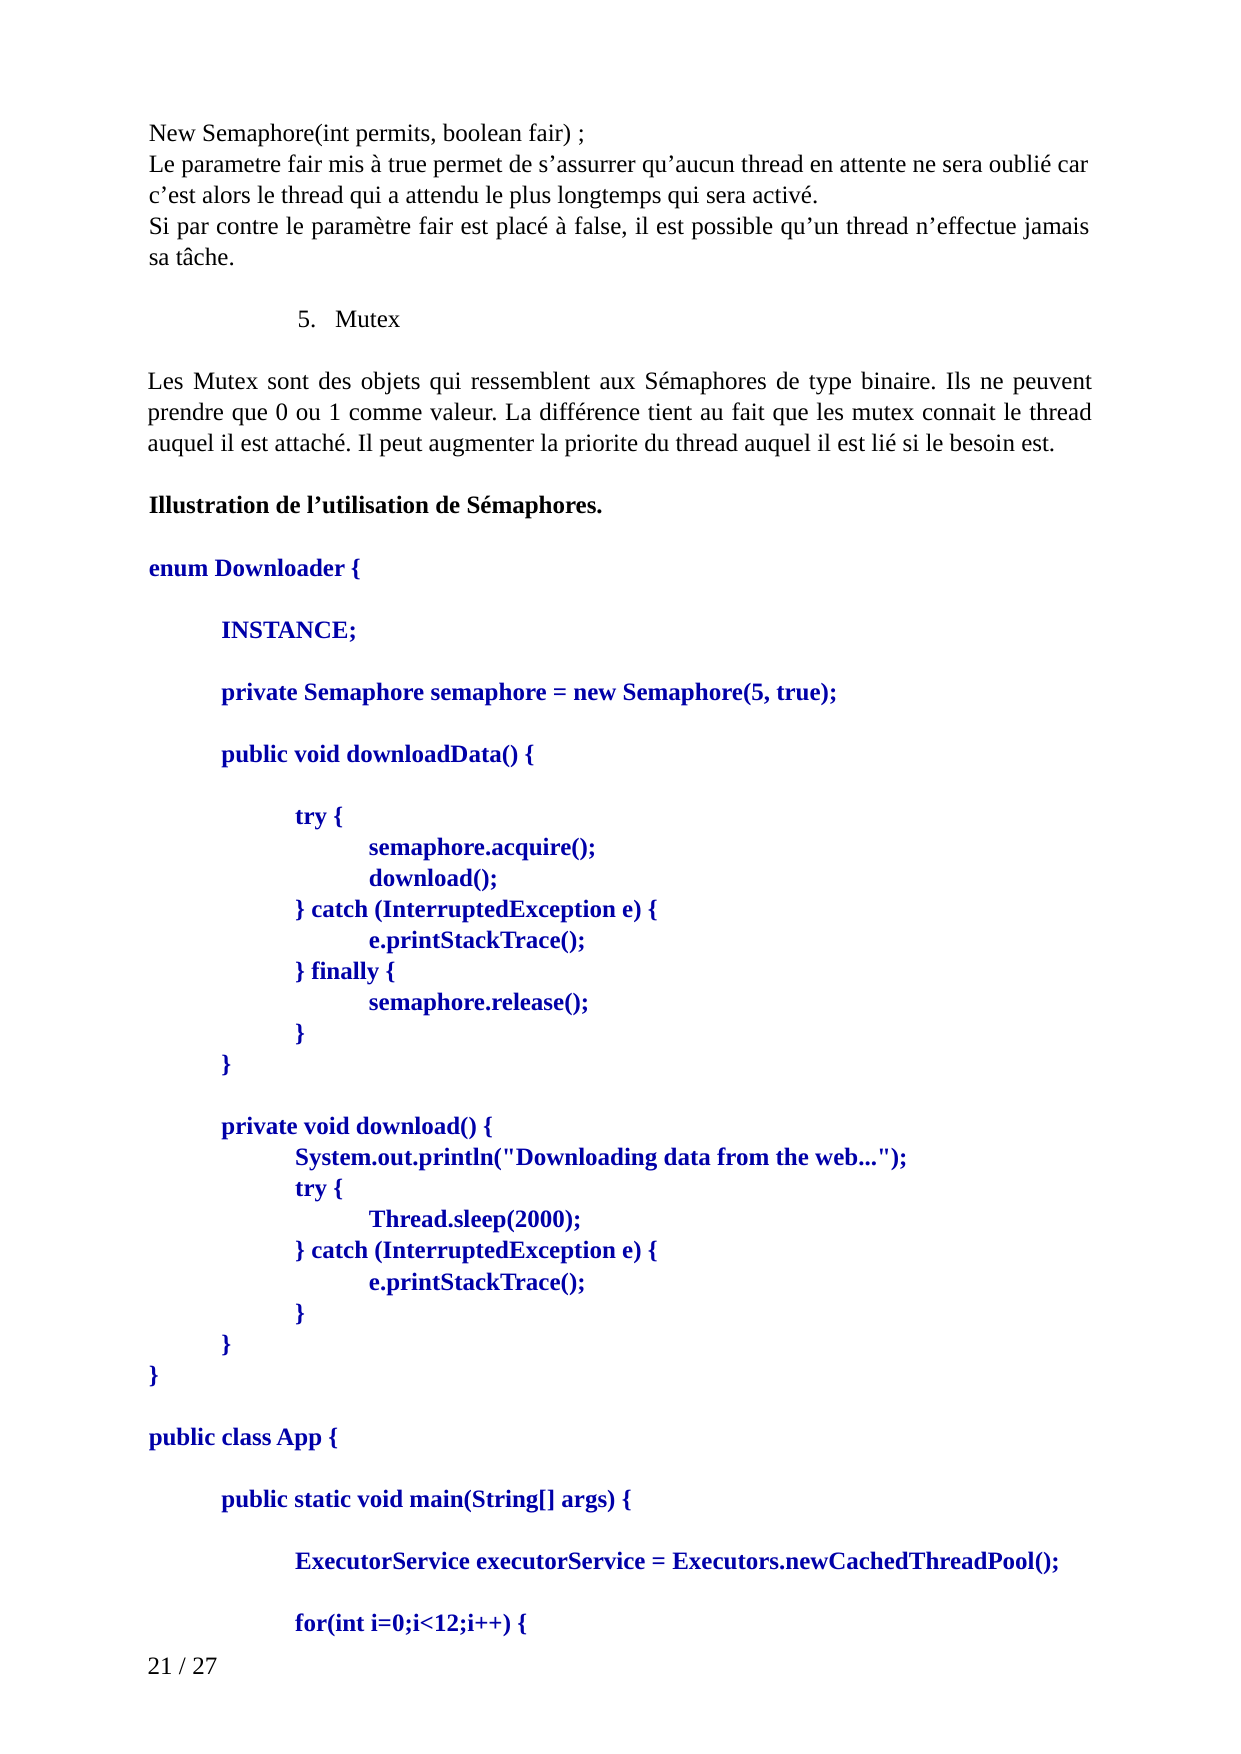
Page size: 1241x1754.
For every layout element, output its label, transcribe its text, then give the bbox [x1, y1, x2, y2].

text download(); [148, 863, 1092, 892]
text } catch (InterruptedException e) { [148, 1236, 1092, 1264]
text } [148, 1018, 1092, 1047]
text enum Downloader { [148, 553, 1092, 581]
text try { [148, 1173, 1092, 1202]
text Le parametre fair mis à true permet de s’assurrer qu’aucun thread en attente ne sera oublié car [148, 149, 1092, 178]
text private Semaphore semaphore = new Semaphore(5, true); [148, 677, 1092, 706]
text } [148, 1049, 1092, 1078]
text e.printStackTrace(); [148, 1267, 1092, 1295]
text e.printStackTrace(); [148, 925, 1092, 954]
text Les Mutex sont des objets qui ressemblent aux Sémaphores de type binaire. Ils ne peuvent prendre que 0 ou 1 comme valeur. La différence tient au fait que les mutex connait le thread auquel il est attaché. Il peut augmenter la priorite du thread auquel il est lié si le besoin est. [147, 366, 1093, 457]
text } [148, 1329, 1092, 1357]
text Illustration de l’utilisation de Sémaphores. [148, 491, 1092, 519]
text public void downloadData() { [148, 739, 1092, 768]
text } [148, 1360, 1092, 1388]
text } finally { [148, 956, 1092, 985]
text } [148, 1298, 1092, 1326]
text INSTANCE; [148, 615, 1092, 643]
text public static void main(String[] args) { [148, 1484, 1092, 1513]
text } catch (InterruptedException e) { [148, 894, 1092, 923]
text try { [148, 801, 1092, 830]
text New Semaphore(int permits, boolean fair) ; [148, 118, 1092, 147]
text System.out.println("Downloading data from the web..."); [148, 1142, 1092, 1171]
text Thread.sleep(2000); [148, 1204, 1092, 1233]
list Mutex [297, 304, 1093, 333]
text Si par contre le paramètre fair est placé à false, il est possible qu’un thread n’effectue jamais sa tâche. [148, 211, 1092, 271]
text semaphore.acquire(); [148, 832, 1092, 861]
text c’est alors le thread qui a attendu le plus longtemps qui sera activé. [148, 180, 1092, 209]
text semaphore.release(); [148, 987, 1092, 1016]
text ExecutorService executorService = Executors.newCachedThreadPool(); [148, 1546, 1092, 1575]
text for(int i=0;i<12;i++) { [148, 1608, 1092, 1637]
text public class App { [148, 1422, 1092, 1451]
text private void download() { [148, 1111, 1092, 1140]
